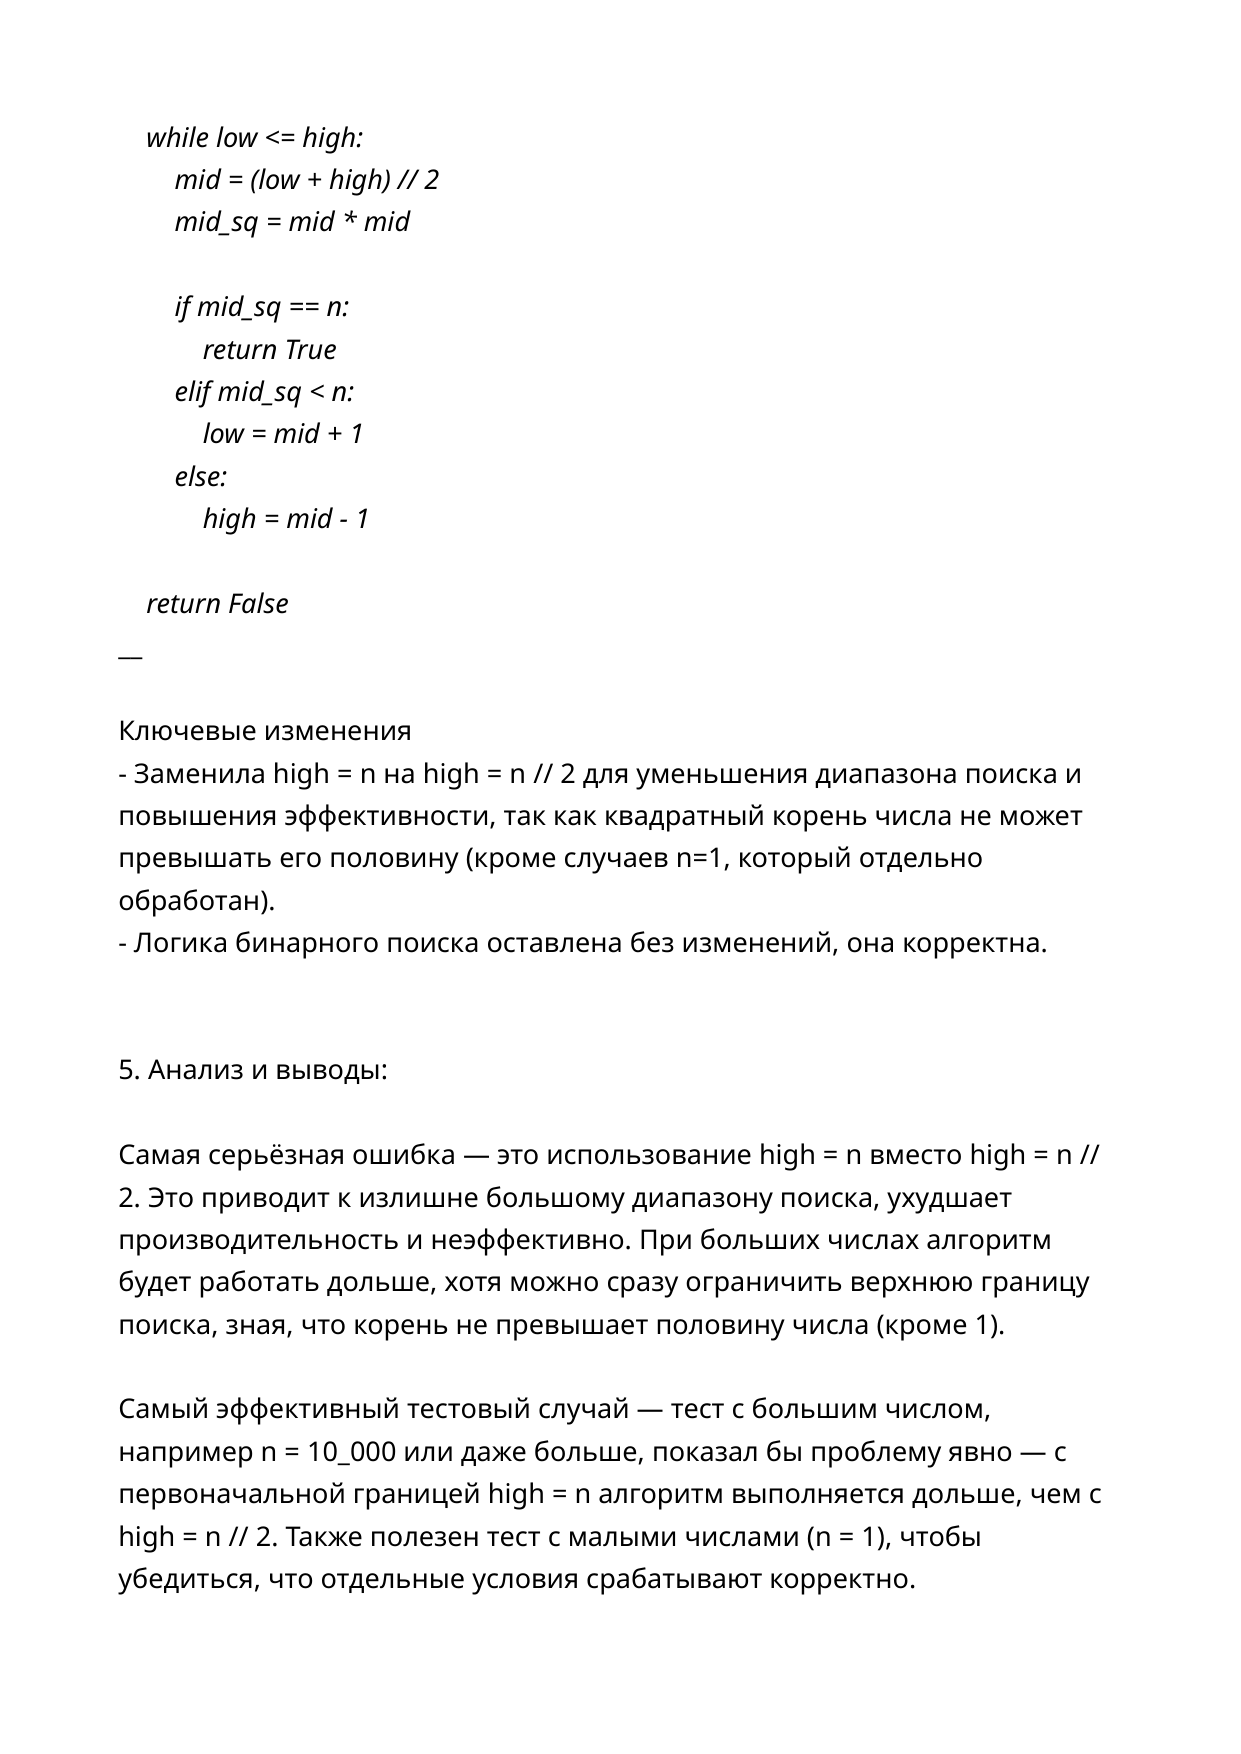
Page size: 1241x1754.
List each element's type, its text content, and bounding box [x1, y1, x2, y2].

text elif mid_sq < n: [118, 372, 1122, 409]
text return True [118, 330, 1122, 367]
text Самый эффективный тестовый случай — тест с большим числом, например n = 10_000 или даже больше, показал бы проблему явно — с первоначальной границей high = n алгоритм выполняется дольше, чем с high = n // 2. Также полезен тест с малыми числами (n = 1), чтобы убедиться, что отдельные условия срабатывают корректно. [118, 1390, 1122, 1596]
text Самая серьёзная ошибка — это использование high = n вместо high = n // 2. Это приводит к излишне большому диапазону поиска, ухудшает производительность и неэффективно. При больших числах алгоритм будет работать дольше, хотя можно сразу ограничить верхнюю границу поиска, зная, что корень не превышает половину числа (кроме 1). [118, 1136, 1122, 1342]
text 5. Анализ и выводы: [118, 1051, 1122, 1088]
text while low <= high: [118, 118, 1122, 155]
text - Заменила high = n на high = n // 2 для уменьшения диапазона поиска и повышения эффективности, так как квадратный корень числа не может превышать его половину (кроме случаев n=1, который отдельно обработан). [118, 754, 1122, 918]
text low = mid + 1 [118, 415, 1122, 452]
text return False [118, 584, 1122, 621]
text __ [118, 627, 1122, 664]
text Ключевые изменения [118, 712, 1122, 748]
text if mid_sq == n: [118, 288, 1122, 324]
text mid = (low + high) // 2 [118, 161, 1122, 197]
text mid_sq = mid * mid [118, 203, 1122, 240]
text - Логика бинарного поиска оставлена без изменений, она корректна. [118, 924, 1122, 961]
text else: [118, 457, 1122, 494]
text high = mid - 1 [118, 500, 1122, 537]
